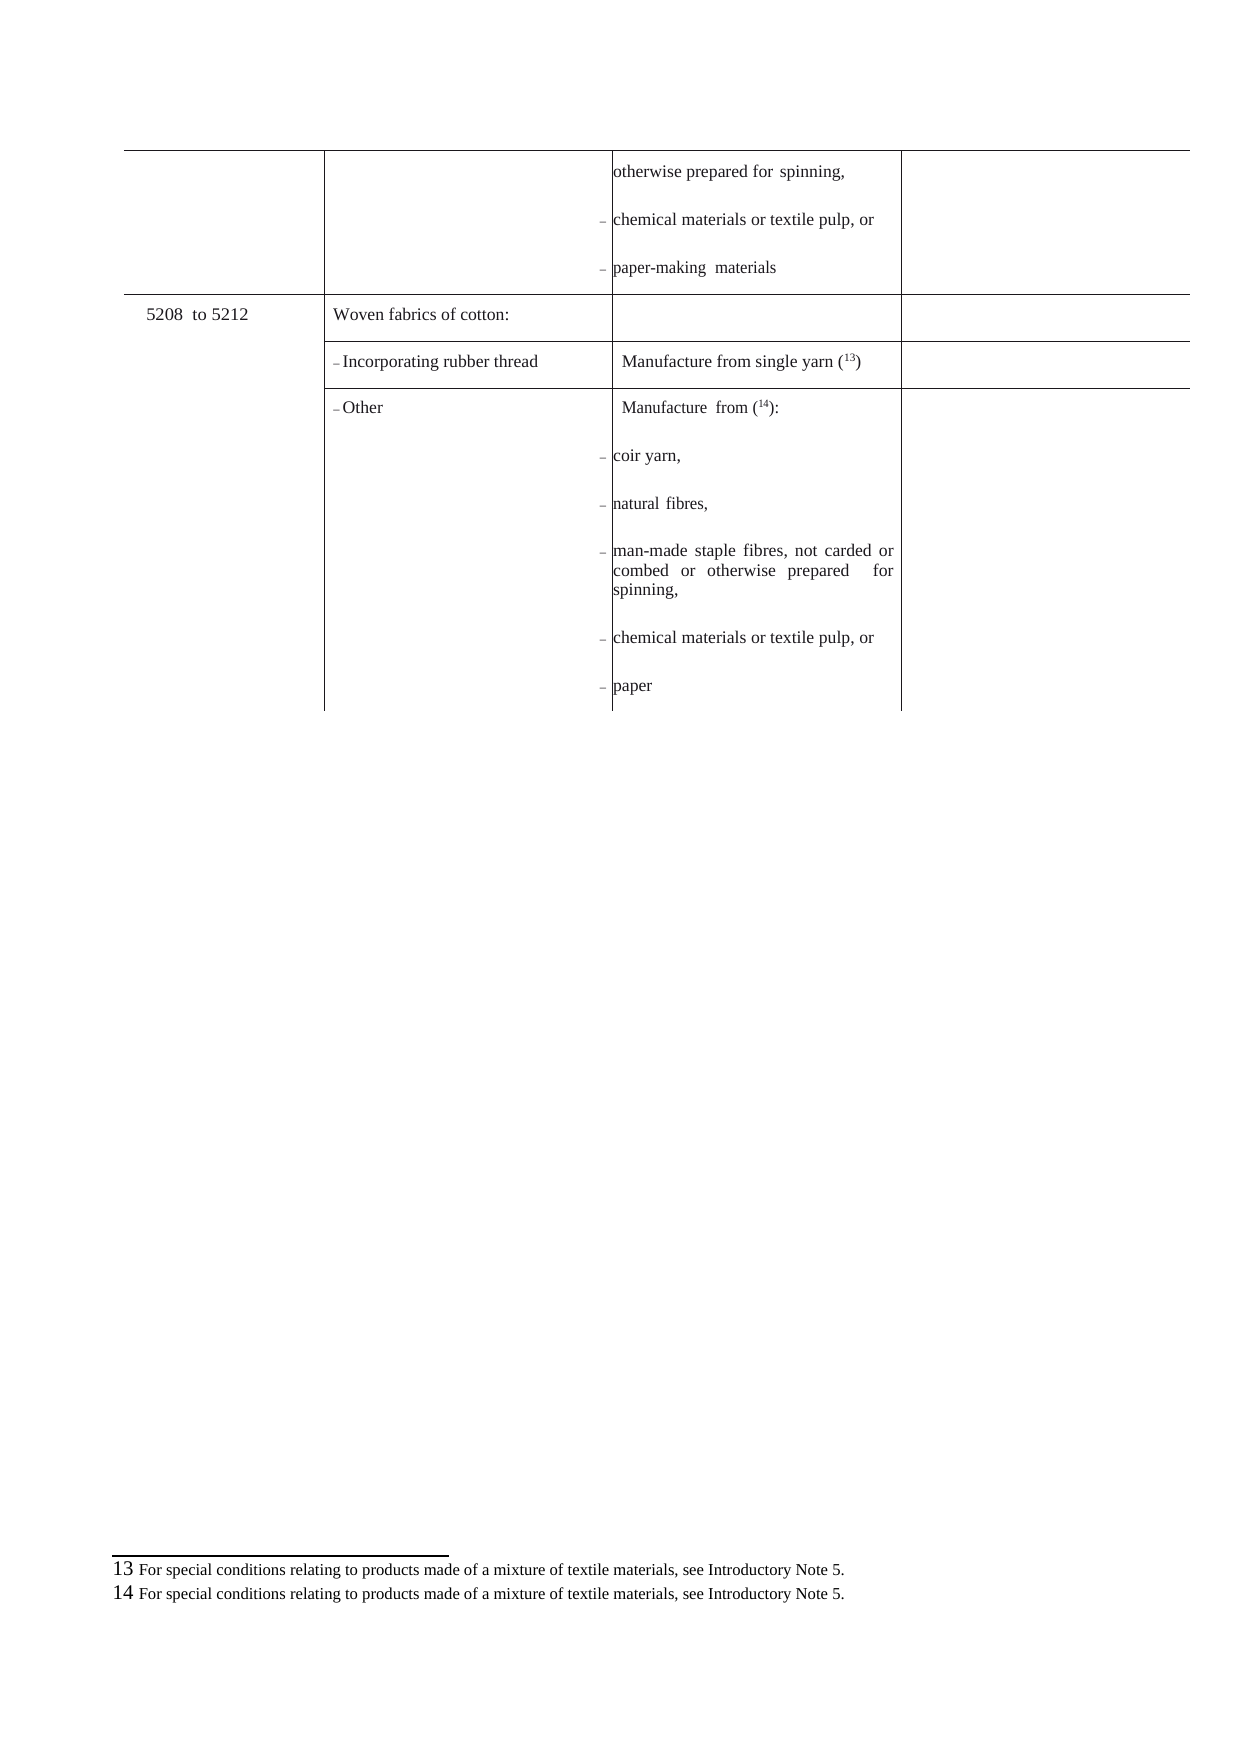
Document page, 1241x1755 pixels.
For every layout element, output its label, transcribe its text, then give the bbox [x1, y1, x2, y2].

table_cell [902, 389, 1190, 711]
table_cell [902, 295, 1190, 341]
table_cell – Incorporating rubber thread [325, 342, 612, 387]
table_cell [613, 295, 901, 341]
table_cell Manufacture from single yarn () [613, 342, 901, 387]
table_cell Yarn and thread of cotton [325, 151, 612, 293]
table_cell 5208 to 5212 [124, 295, 324, 711]
table_cell [124, 151, 324, 293]
table_cell Woven fabrics of cotton: [325, 295, 612, 341]
table_cell – Other [325, 389, 612, 711]
table_cell [902, 342, 1190, 387]
table_cell [902, 151, 1190, 293]
table_cell otherwise prepared for spinning, chemical materials or textile pulp, or paper-making materials [613, 151, 901, 293]
table_cell Manufacture from (): coir yarn, natural fibres, man-made staple fibres, not carded or combed or otherwise prepared for spinning, chemical materials or textile pulp, or paper [613, 389, 901, 711]
